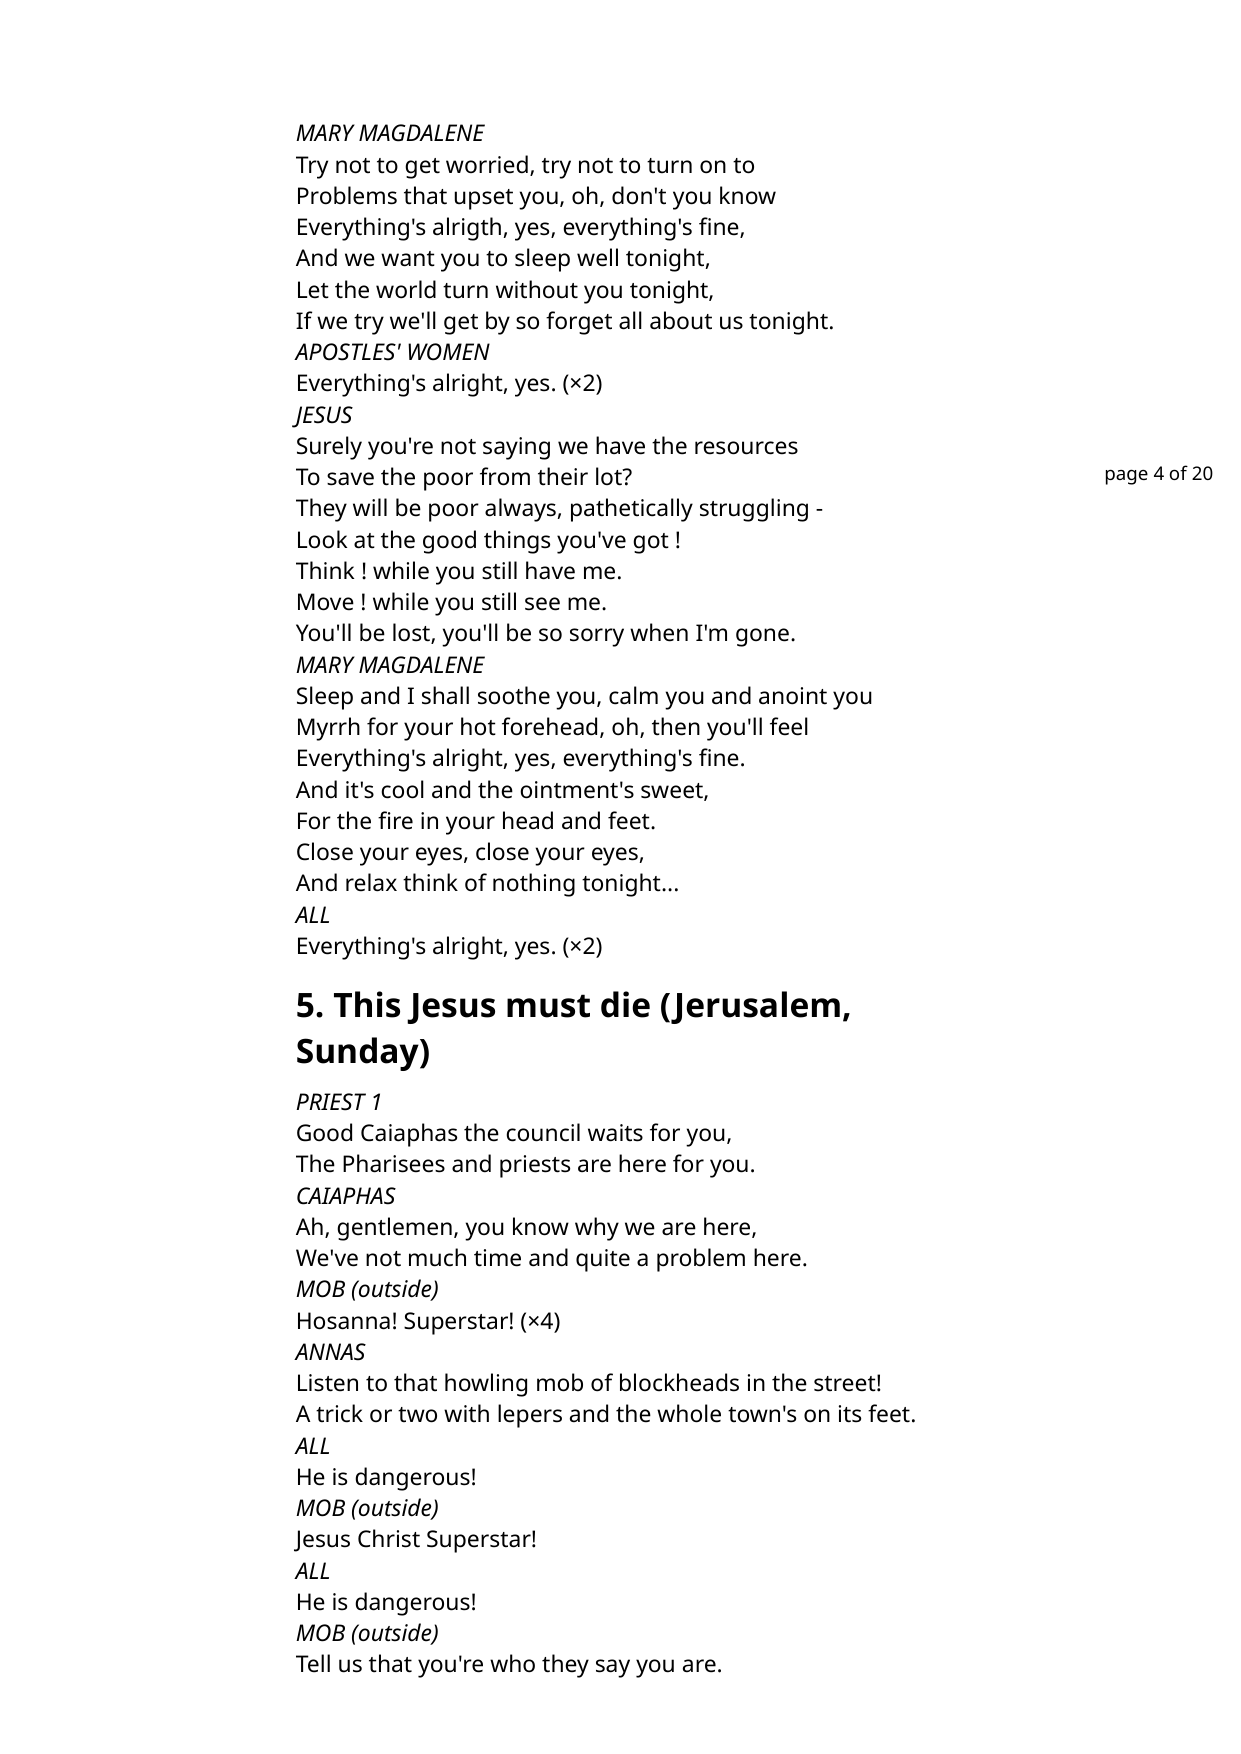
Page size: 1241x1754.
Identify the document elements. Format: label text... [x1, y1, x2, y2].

subtitle 5. This Jesus must die (Jerusalem, Sunday) [296, 982, 961, 1073]
text MOB (outside) Tell us that you're who they say you are. [296, 1617, 961, 1679]
text PRIEST 1 Good Caiaphas the council waits for you, The Pharisees and priests are here for you. [296, 1086, 961, 1179]
text MOB (outside) Hosanna! Superstar! (×4) [296, 1273, 961, 1336]
text ANNAS Listen to that howling mob of blockheads in the street! A trick or two with lepers and the whole town's on its feet. [296, 1336, 961, 1429]
text APOSTLES' WOMEN Everything's alright, yes. (×2) [296, 336, 961, 398]
text ALL He is dangerous! [296, 1429, 961, 1492]
text CAIAPHAS Ah, gentlemen, you know why we are here, We've not much time and quite a problem here. [296, 1179, 961, 1273]
text MARY MAGDALENE Try not to get worried, try not to turn on to Problems that upset you, oh, don't you know Everything's alrigth, yes, everything's fine, And we want you to sleep well tonight, Let the world turn without you tonight, If we try we'll get by so forget all about us tonight. [296, 117, 961, 336]
text MARY MAGDALENE Sleep and I shall soothe you, calm you and anoint you Myrrh for your hot forehead, oh, then you'll feel Everything's alright, yes, everything's fine. And it's cool and the ointment's sweet, For the fire in your head and feet. Close your eyes, close your eyes, And relax think of nothing tonight... [296, 648, 961, 898]
text ALL Everything's alright, yes. (×2) [296, 898, 961, 961]
text JESUS Surely you're not saying we have the resources To save the poor from their lot? They will be poor always, pathetically struggling - Look at the good things you've got ! Think ! while you still have me. Move ! while you still see me. You'll be lost, you'll be so sorry when I'm gone. [296, 398, 961, 648]
text MOB (outside) Jesus Christ Superstar! [296, 1492, 961, 1554]
text ALL He is dangerous! [296, 1554, 961, 1617]
